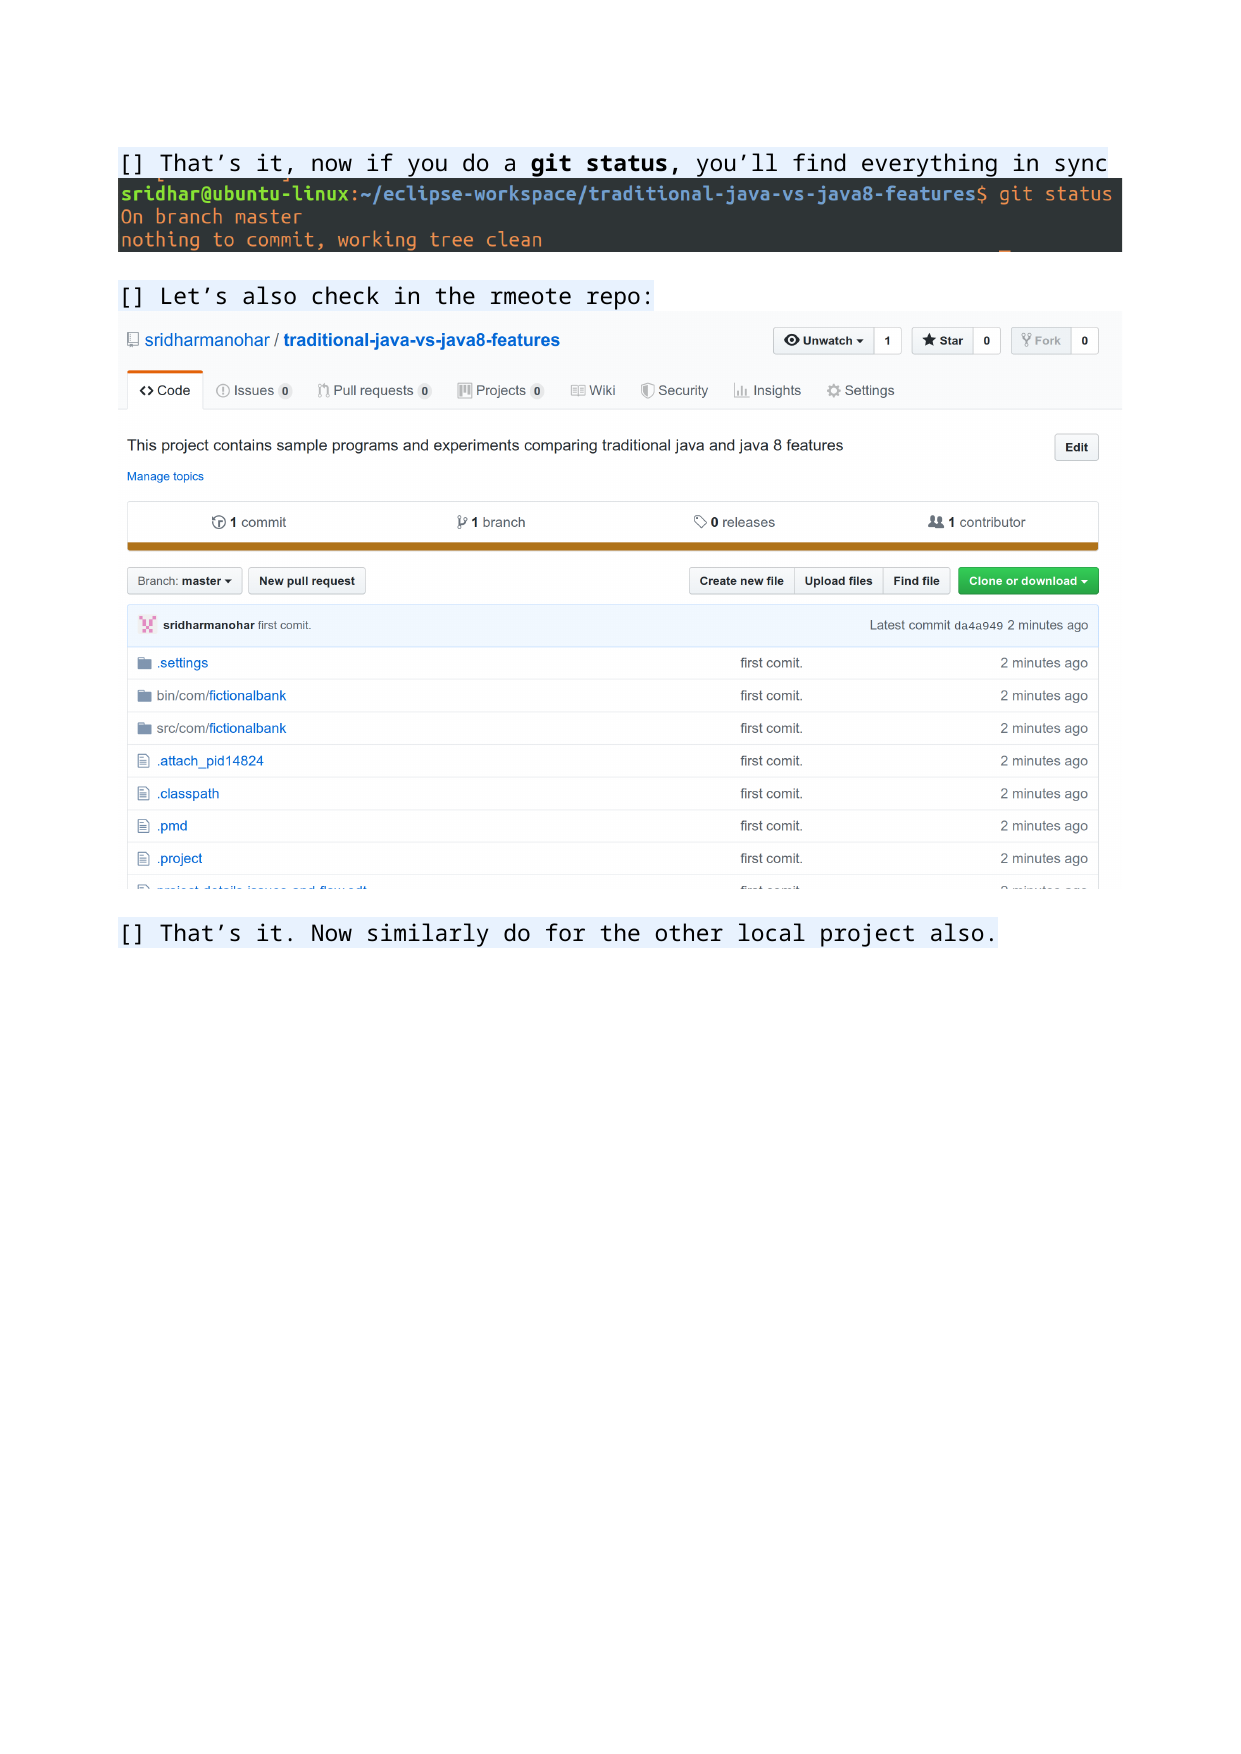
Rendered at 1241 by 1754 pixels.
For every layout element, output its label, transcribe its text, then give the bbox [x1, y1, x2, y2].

picture [118, 178, 1123, 252]
picture [118, 311, 1123, 889]
text [] That’s it, now if you do a git status, you’ll find everything in sync [118, 147, 1122, 178]
text [] That’s it. Now similarly do for the other local project also. [118, 917, 1122, 948]
text [] Let’s also check in the rmeote repo: [118, 280, 1122, 311]
